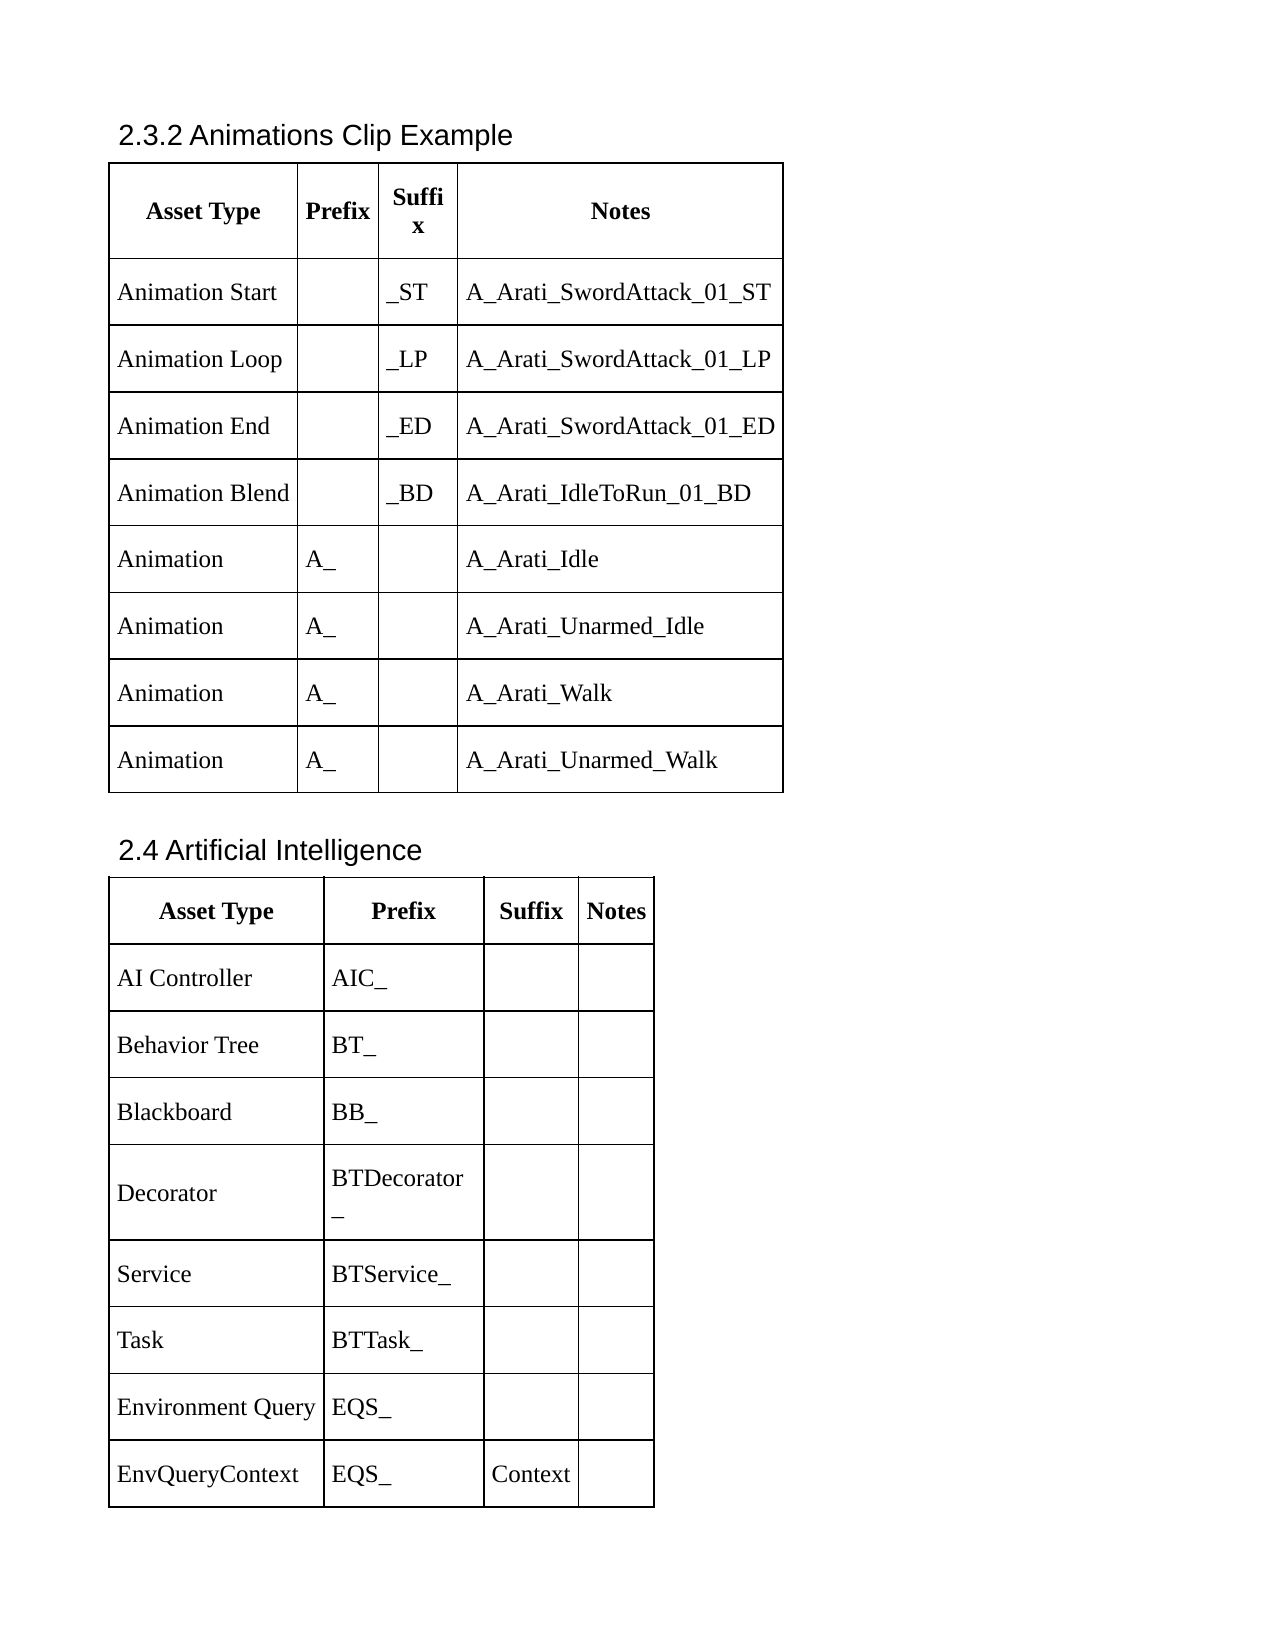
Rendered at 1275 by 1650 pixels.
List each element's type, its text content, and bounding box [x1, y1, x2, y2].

table_cell _ED [379, 393, 457, 458]
table_cell A_Arati_Unarmed_Idle [458, 593, 782, 658]
table_cell Animation Blend [110, 460, 297, 525]
table_cell A_ [298, 593, 378, 658]
table_cell A_ [298, 526, 378, 591]
table_cell Animation [110, 727, 297, 792]
table_cell Service [110, 1241, 323, 1306]
table_cell AIC_ [325, 945, 483, 1010]
table_cell [485, 1241, 578, 1306]
table_cell Animation Loop [110, 326, 297, 391]
table_cell [485, 945, 578, 1010]
table_cell [298, 326, 378, 391]
table_cell A_Arati_Unarmed_Walk [458, 727, 782, 792]
table_header Prefix [325, 878, 483, 943]
table_cell [579, 1374, 653, 1439]
table_cell [379, 593, 457, 658]
table_header Notes [579, 878, 653, 943]
table_cell [379, 727, 457, 792]
table_cell BT_ [325, 1012, 483, 1077]
subtitle 2.3.2 Animations Clip Example [118, 118, 1157, 152]
table_cell [579, 1307, 653, 1373]
table_cell Environment Query [110, 1374, 323, 1439]
table_cell BTTask_ [325, 1307, 483, 1373]
table_cell [579, 1145, 653, 1239]
table_cell BB_ [325, 1078, 483, 1143]
table_cell [485, 1374, 578, 1439]
table_cell Task [110, 1307, 323, 1373]
table_cell Animation [110, 660, 297, 725]
table_header Suffix [485, 878, 578, 943]
table_cell [579, 945, 653, 1010]
table_cell A_Arati_IdleToRun_01_BD [458, 460, 782, 525]
table_cell EQS_ [325, 1441, 483, 1506]
table_cell [485, 1012, 578, 1077]
table_cell [298, 259, 378, 324]
table_cell A_Arati_Idle [458, 526, 782, 591]
table_cell A_Arati_SwordAttack_01_ED [458, 393, 782, 458]
table_cell Decorator [110, 1145, 323, 1239]
table_cell [485, 1078, 578, 1143]
table_header Asset Type [110, 878, 323, 943]
table_cell [579, 1078, 653, 1143]
table_cell Blackboard [110, 1078, 323, 1143]
table_cell EQS_ [325, 1374, 483, 1439]
table_cell EnvQueryContext [110, 1441, 323, 1506]
table_cell AI Controller [110, 945, 323, 1010]
table_cell BTService_ [325, 1241, 483, 1306]
table_cell Behavior Tree [110, 1012, 323, 1077]
table_cell [579, 1241, 653, 1306]
table_cell A_Arati_SwordAttack_01_LP [458, 326, 782, 391]
table_cell BTDecorator_ [325, 1145, 483, 1239]
table_header Suffix [379, 164, 457, 258]
table_cell [379, 660, 457, 725]
table_cell [485, 1307, 578, 1373]
table_cell A_ [298, 660, 378, 725]
table_cell [298, 393, 378, 458]
table_header Notes [458, 164, 782, 258]
table_cell Animation End [110, 393, 297, 458]
subtitle 2.4 Artificial Intelligence [118, 832, 1157, 866]
table_cell [579, 1012, 653, 1077]
table_cell Context [485, 1441, 578, 1506]
table_cell Animation [110, 593, 297, 658]
table_cell A_Arati_SwordAttack_01_ST [458, 259, 782, 324]
table_cell _LP [379, 326, 457, 391]
table_cell _ST [379, 259, 457, 324]
table_cell Animation [110, 526, 297, 591]
table_cell A_Arati_Walk [458, 660, 782, 725]
table_cell Animation Start [110, 259, 297, 324]
table_cell A_ [298, 727, 378, 792]
table_cell _BD [379, 460, 457, 525]
table_cell [298, 460, 378, 525]
table_cell [579, 1441, 653, 1506]
table_header Asset Type [110, 164, 297, 258]
table_header Prefix [298, 164, 378, 258]
table_cell [379, 526, 457, 591]
table_cell [485, 1145, 578, 1239]
